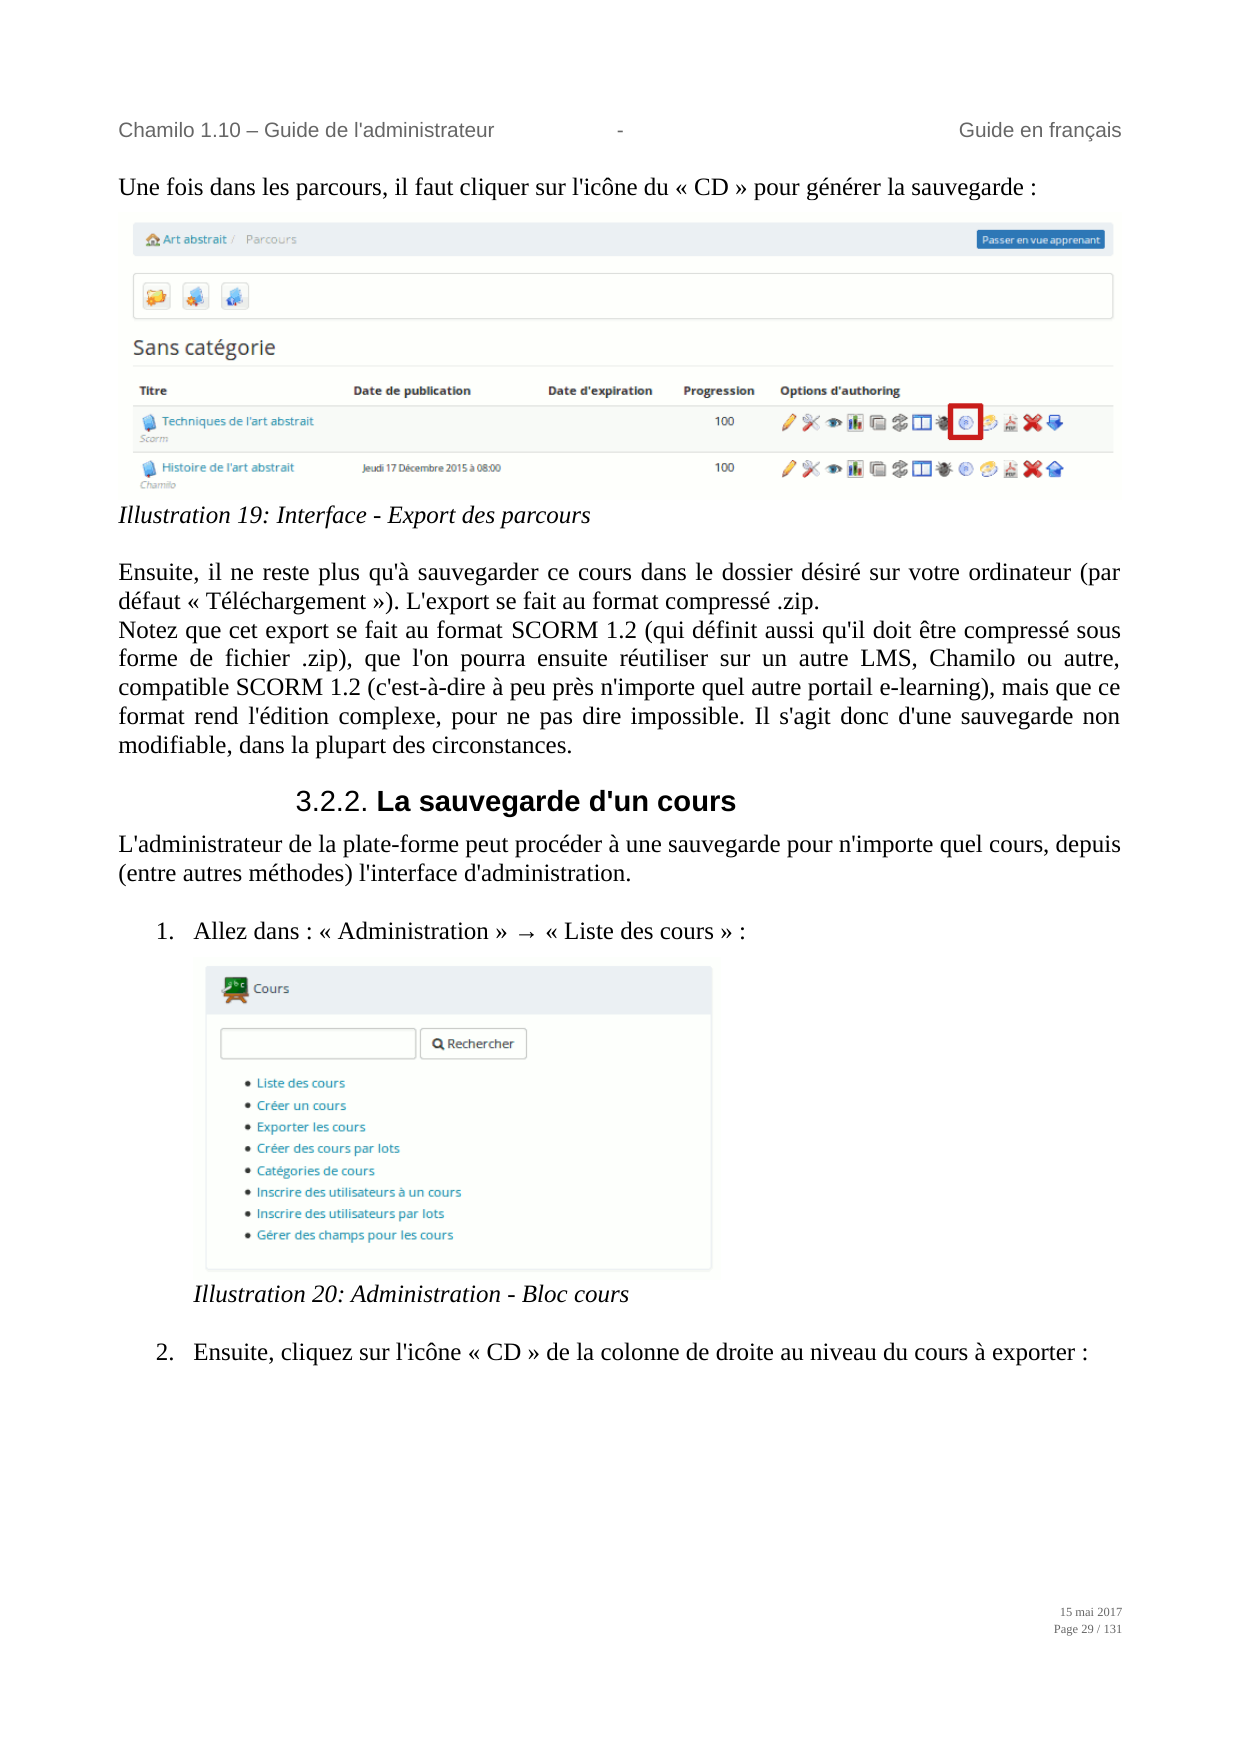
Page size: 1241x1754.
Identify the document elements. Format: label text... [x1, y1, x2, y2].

text Une fois dans les parcours, il faut cliquer sur l'icône du « CD » pour générer la sauvegarde : [118, 172, 1122, 200]
text L'administrateur de la plate-forme peut procéder à une sauvegarde pour n'importe quel cours, depuis (entre autres méthodes) l'interface d'administration. [118, 829, 1122, 887]
text Notez que cet export se fait au format SCORM 1.2 (qui définit aussi qu'il doit être compressé sous forme de fichier .zip), que l'on pourra ensuite réutiliser sur un autre LMS, Chamilo ou autre, compatible SCORM 1.2 (c'est-à-dire à peu près n'importe quel autre portail e-learning), mais que ce format rend l'édition complexe, pour ne pas dire impossible. Il s'agit donc d'une sauvegarde non modifiable, dans la plupart des circonstances. [118, 615, 1122, 758]
list Allez dans : « Administration » → « Liste des cours » : [156, 916, 1122, 944]
list Ensuite, cliquez sur l'icône « CD » de la colonne de droite au niveau du cours à exporter : [156, 1337, 1122, 1366]
text Illustration 20: Administration - Bloc cours [193, 1280, 721, 1308]
text Illustration 19: Interface - Export des parcours [118, 500, 1122, 528]
text Ensuite, il ne reste plus qu'à sauvegarder ce cours dans le dossier désiré sur votre ordinateur (par défaut « Téléchargement »). L'export se fait au format compressé .zip. [118, 557, 1122, 615]
picture [193, 957, 721, 1280]
picture [118, 212, 1122, 500]
subtitle La sauvegarde d'un cours [295, 783, 1122, 817]
